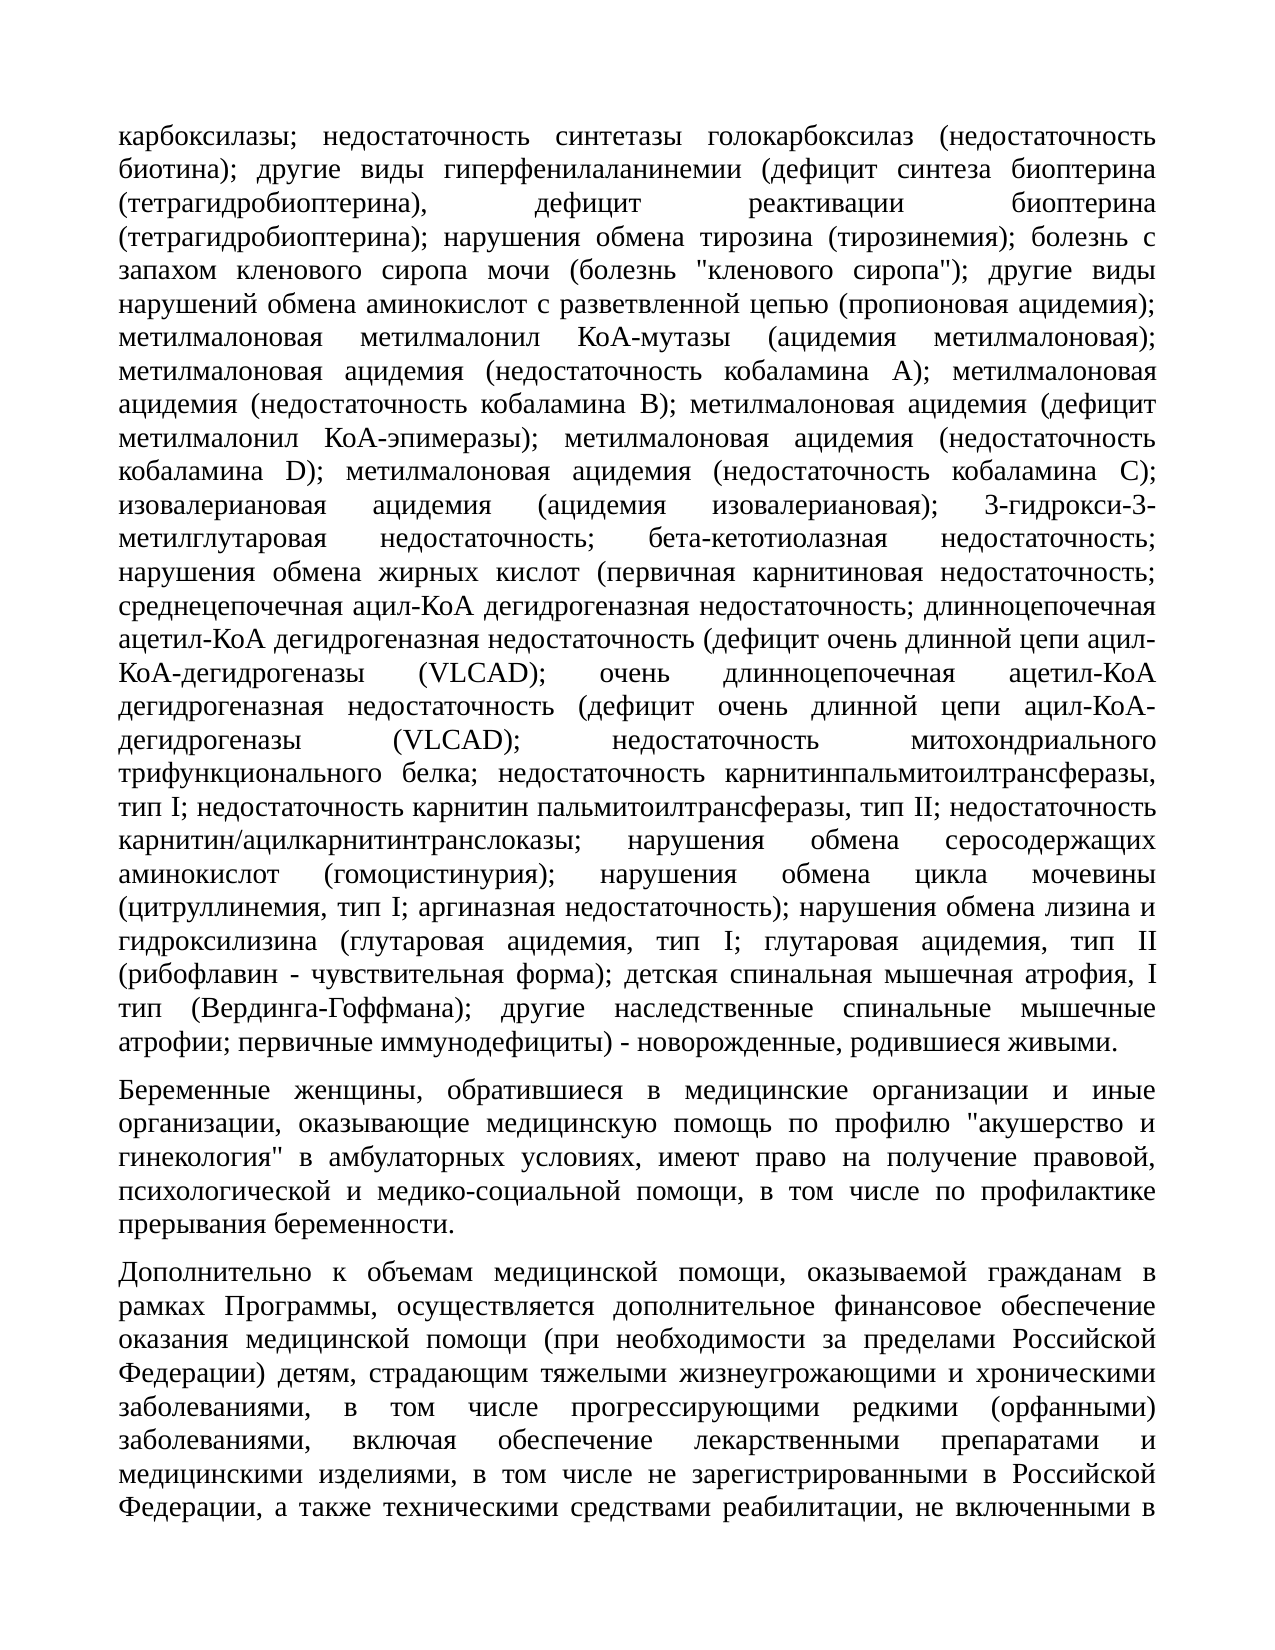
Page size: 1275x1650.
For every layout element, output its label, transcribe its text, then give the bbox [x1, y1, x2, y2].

text Дополнительно к объемам медицинской помощи, оказываемой гражданам в рамках Программы, осуществляется дополнительное финансовое обеспечение оказания медицинской помощи (при необходимости за пределами Российской Федерации) детям, страдающим тяжелыми жизнеугрожающими и хроническими заболеваниями, в том числе прогрессирующими редкими (орфанными) заболеваниями, включая обеспечение лекарственными препаратами и медицинскими изделиями, в том числе не зарегистрированными в Российской Федерации, а также техническими средствами реабилитации, не включенными в [118, 1254, 1157, 1523]
text Беременные женщины, обратившиеся в медицинские организации и иные организации, оказывающие медицинскую помощь по профилю "акушерство и гинекология" в амбулаторных условиях, имеют право на получение правовой, психологической и медико-социальной помощи, в том числе по профилактике прерывания беременности. [118, 1072, 1157, 1240]
text карбоксилазы; недостаточность синтетазы голокарбоксилаз (недостаточность биотина); другие виды гиперфенилаланинемии (дефицит синтеза биоптерина (тетрагидробиоптерина), дефицит реактивации биоптерина (тетрагидробиоптерина); нарушения обмена тирозина (тирозинемия); болезнь с запахом кленового сиропа мочи (болезнь "кленового сиропа"); другие виды нарушений обмена аминокислот с разветвленной цепью (пропионовая ацидемия); метилмалоновая метилмалонил КоА-мутазы (ацидемия метилмалоновая); метилмалоновая ацидемия (недостаточность кобаламина A); метилмалоновая ацидемия (недостаточность кобаламина B); метилмалоновая ацидемия (дефицит метилмалонил КоА-эпимеразы); метилмалоновая ацидемия (недостаточность кобаламина D); метилмалоновая ацидемия (недостаточность кобаламина C); изовалериановая ацидемия (ацидемия изовалериановая); 3-гидрокси-3-метилглутаровая недостаточность; бета-кетотиолазная недостаточность; нарушения обмена жирных кислот (первичная карнитиновая недостаточность; среднецепочечная ацил-КоА дегидрогеназная недостаточность; длинноцепочечная ацетил-КоА дегидрогеназная недостаточность (дефицит очень длинной цепи ацил-КоА-дегидрогеназы (VLCAD); очень длинноцепочечная ацетил-КоА дегидрогеназная недостаточность (дефицит очень длинной цепи ацил-КоА-дегидрогеназы (VLCAD); недостаточность митохондриального трифункционального белка; недостаточность карнитинпальмитоилтрансферазы, тип I; недостаточность карнитин пальмитоилтрансферазы, тип II; недостаточность карнитин/ацилкарнитинтранслоказы; нарушения обмена серосодержащих аминокислот (гомоцистинурия); нарушения обмена цикла мочевины (цитруллинемия, тип I; аргиназная недостаточность); нарушения обмена лизина и гидроксилизина (глутаровая ацидемия, тип I; глутаровая ацидемия, тип II (рибофлавин - чувствительная форма); детская спинальная мышечная атрофия, I тип (Вердинга-Гоффмана); другие наследственные спинальные мышечные атрофии; первичные иммунодефициты) - новорожденные, родившиеся живыми. [118, 118, 1157, 1057]
